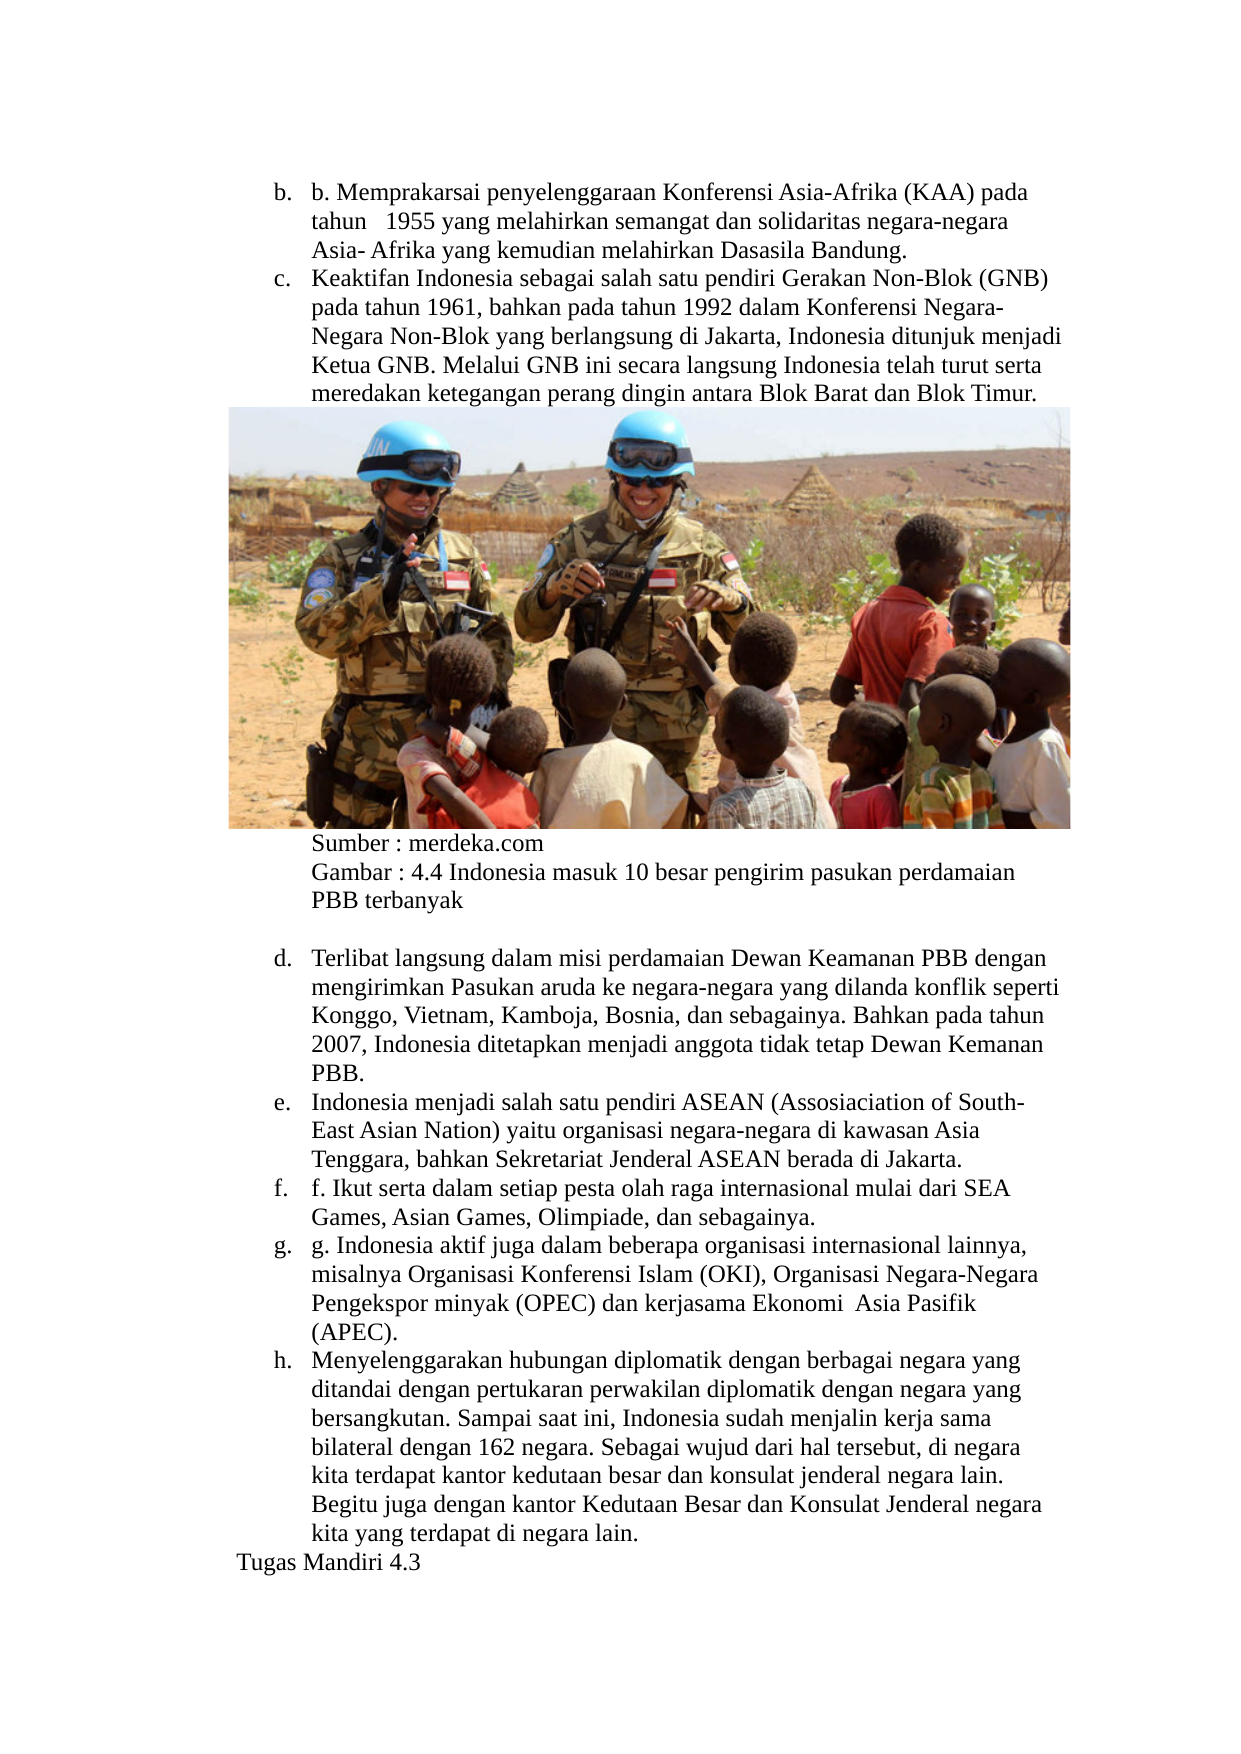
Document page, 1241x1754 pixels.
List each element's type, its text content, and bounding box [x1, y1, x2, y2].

picture [228, 407, 1071, 829]
list Sumber : merdeka.com [274, 829, 1063, 857]
list g. Indonesia aktif juga dalam beberapa organisasi internasional lainnya, misalnya Organisasi Konferensi Islam (OKI), Organisasi Negara-Negara Pengekspor minyak (OPEC) dan kerjasama Ekonomi Asia Pasifik (APEC). [274, 1231, 1063, 1346]
list Indonesia menjadi salah satu pendiri ASEAN (Assosiaciation of South-East Asian Nation) yaitu organisasi negara-negara di kawasan Asia Tenggara, bahkan Sekretariat Jenderal ASEAN berada di Jakarta. [274, 1087, 1063, 1173]
list f. Ikut serta dalam setiap pesta olah raga internasional mulai dari SEA Games, Asian Games, Olimpiade, dan sebagainya. [274, 1173, 1063, 1231]
list b. Memprakarsai penyelenggaraan Konferensi Asia-Afrika (KAA) pada tahun 1955 yang melahirkan semangat dan solidaritas negara-negara Asia- Afrika yang kemudian melahirkan Dasasila Bandung. [274, 177, 1063, 263]
list Terlibat langsung dalam misi perdamaian Dewan Keamanan PBB dengan mengirimkan Pasukan aruda ke negara-negara yang dilanda konflik seperti Konggo, Vietnam, Kamboja, Bosnia, dan sebagainya. Bahkan pada tahun 2007, Indonesia ditetapkan menjadi anggota tidak tetap Dewan Kemanan PBB. [274, 943, 1063, 1087]
list Keaktifan Indonesia sebagai salah satu pendiri Gerakan Non-Blok (GNB) pada tahun 1961, bahkan pada tahun 1992 dalam Konferensi Negara- Negara Non-Blok yang berlangsung di Jakarta, Indonesia ditunjuk menjadi Ketua GNB. Melalui GNB ini secara langsung Indonesia telah turut serta meredakan ketegangan perang dingin antara Blok Barat dan Blok Timur. [274, 263, 1063, 407]
text Tugas Mandiri 4.3 [236, 1547, 1063, 1576]
list Menyelenggarakan hubungan diplomatik dengan berbagai negara yang ditandai dengan pertukaran perwakilan diplomatik dengan negara yang bersangkutan. Sampai saat ini, Indonesia sudah menjalin kerja sama bilateral dengan 162 negara. Sebagai wujud dari hal tersebut, di negara kita terdapat kantor kedutaan besar dan konsulat jenderal negara lain. Begitu juga dengan kantor Kedutaan Besar dan Konsulat Jenderal negara kita yang terdapat di negara lain. [274, 1346, 1063, 1547]
list Gambar : 4.4 Indonesia masuk 10 besar pengirim pasukan perdamaian PBB terbanyak [274, 857, 1063, 914]
